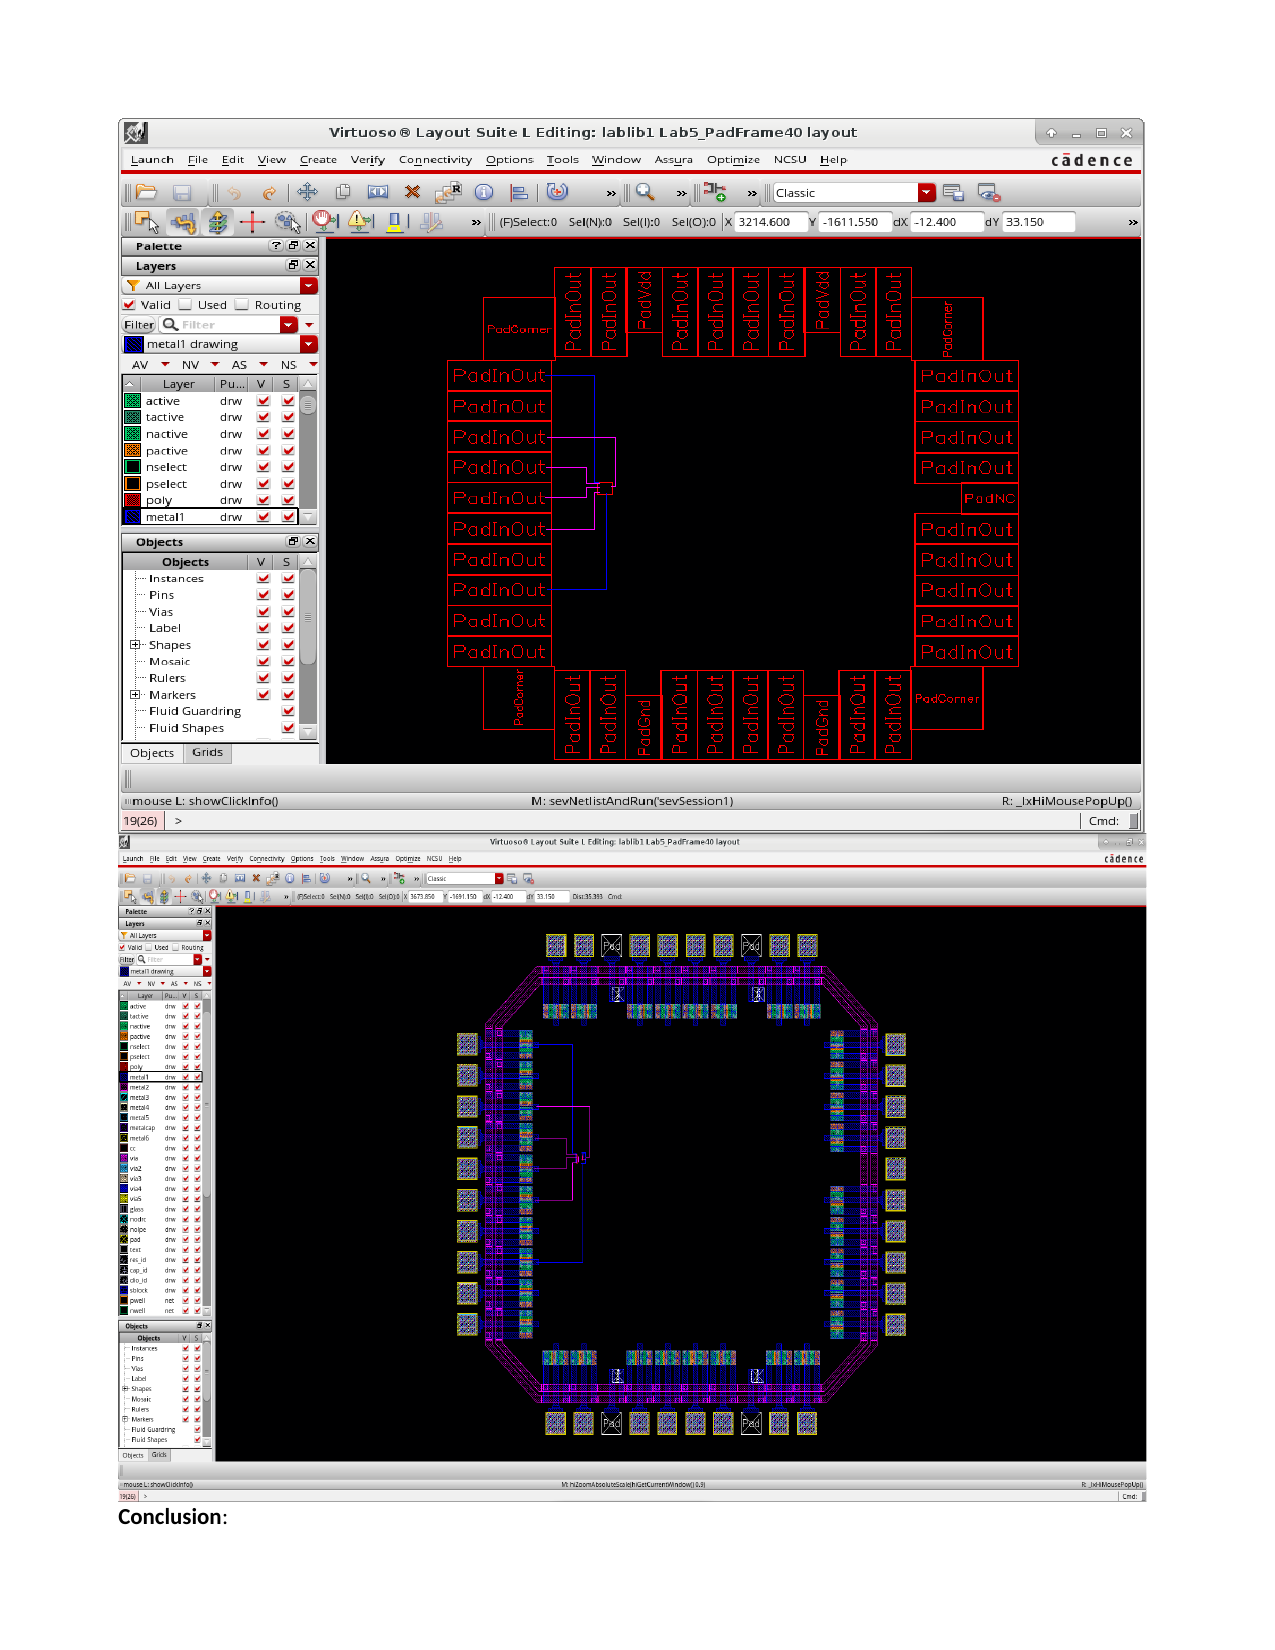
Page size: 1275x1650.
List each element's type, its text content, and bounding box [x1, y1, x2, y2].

text Conclusion: [118, 945, 1157, 1530]
